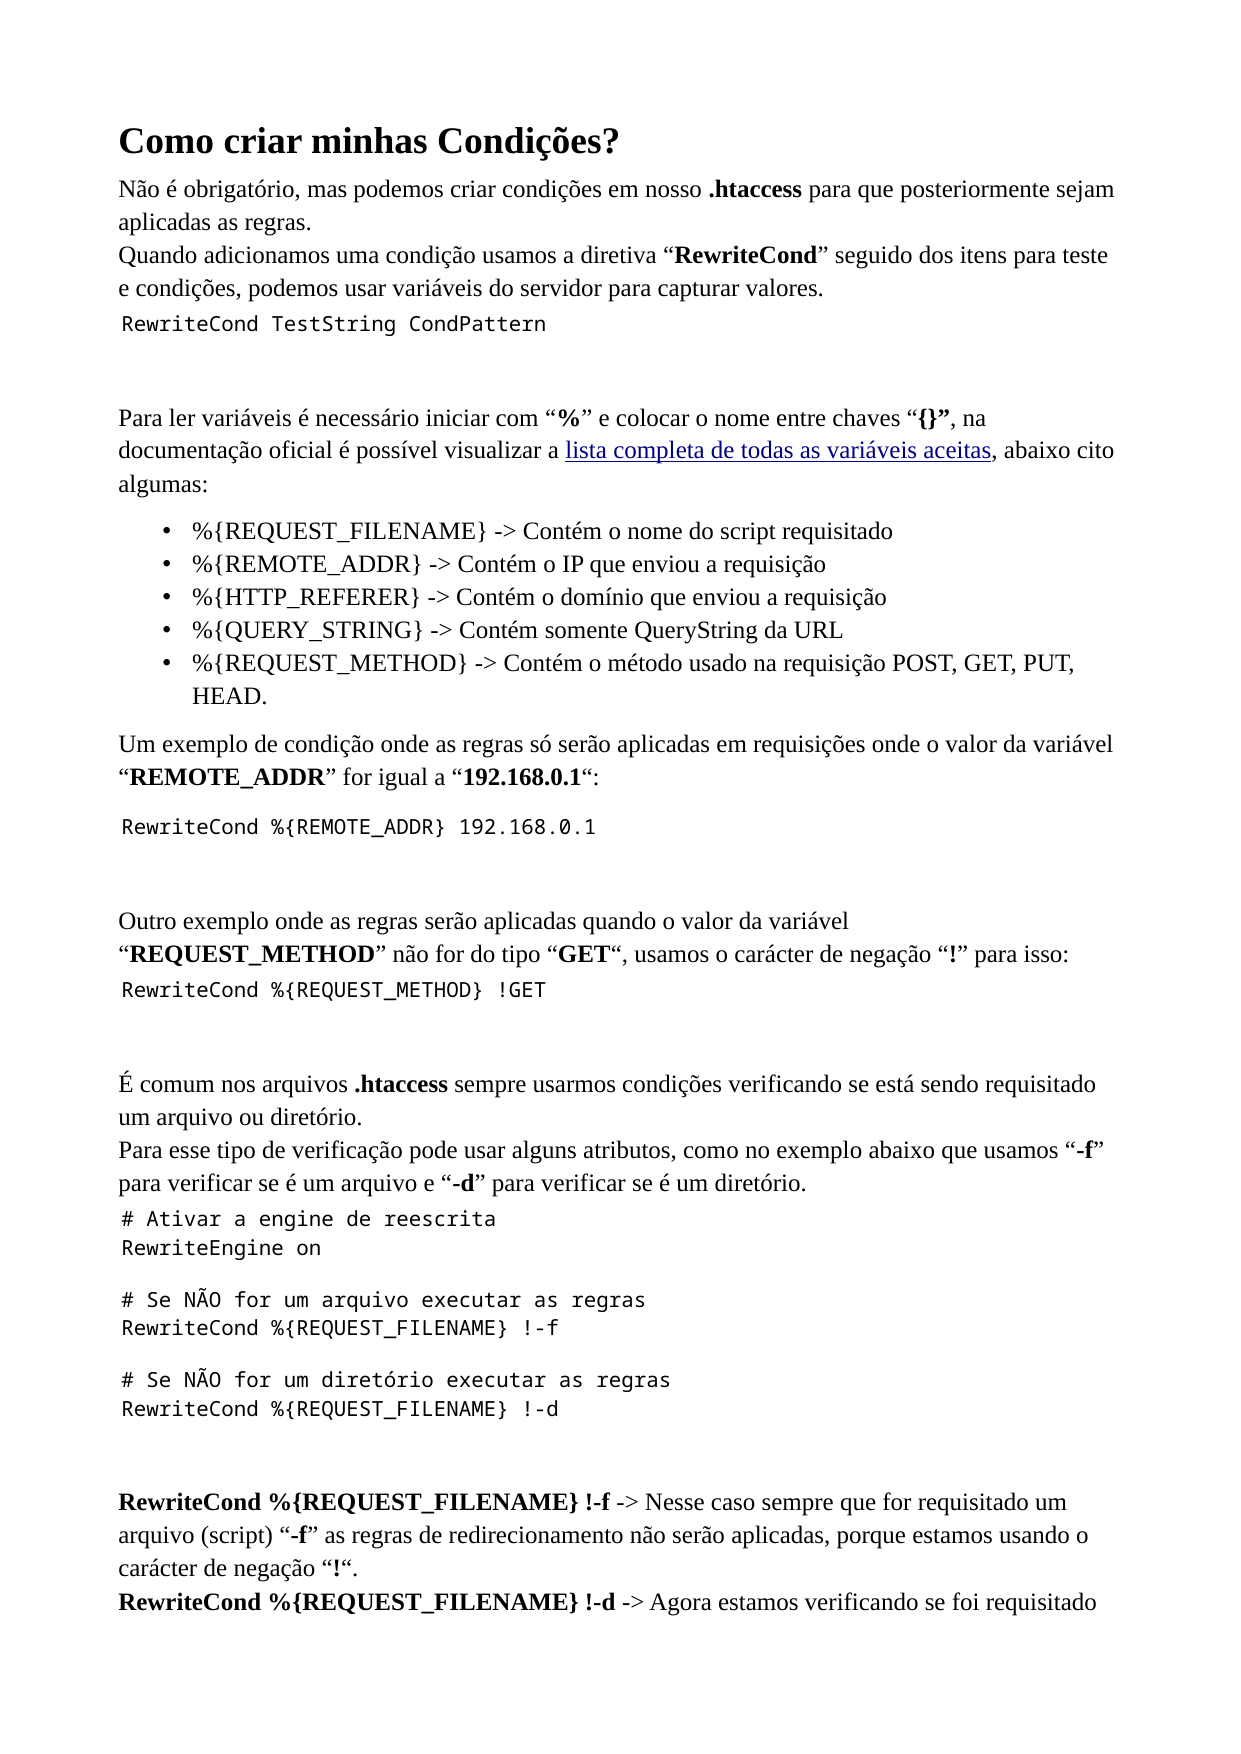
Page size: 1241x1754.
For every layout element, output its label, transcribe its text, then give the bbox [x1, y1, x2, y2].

table_header # Ativar a engine de reescrita RewriteEngine on # Se NÃO for um arquivo executar as regras RewriteCond %{REQUEST_FILENAME} !-f # Se NÃO for um diretório executar as regras RewriteCond %{REQUEST_FILENAME} !-d [118, 1201, 686, 1454]
text Não é obrigatório, mas podemos criar condições em nosso .htaccess para que posteriormente sejam aplicadas as regras. Quando adicionamos uma condição usamos a diretiva “RewriteCond” seguido dos itens para teste e condições, podemos usar variáveis do servidor para capturar valores. [118, 174, 1122, 302]
table_header RewriteCond TestString CondPattern [118, 306, 561, 369]
list %{QUERY_STRING} -> Contém somente QueryString da URL [162, 615, 1122, 644]
text Outro exemplo onde as regras serão aplicadas quando o valor da variável “REQUEST_METHOD” não for do tipo “GET“, usamos o carácter de negação “!” para isso: [118, 873, 1122, 968]
subtitle Como criar minhas Condições? [118, 118, 1122, 161]
text Um exemplo de condição onde as regras só serão aplicadas em requisições onde o valor da variável “REMOTE_ADDR” for igual a “192.168.0.1“: [118, 729, 1122, 791]
text RewriteCond %{REQUEST_FILENAME} !-f -> Nesse caso sempre que for requisitado um arquivo (script) “-f” as regras de redirecionamento não serão aplicadas, porque estamos usando o carácter de negação “!“. RewriteCond %{REQUEST_FILENAME} !-d -> Agora estamos verificando se foi requisitado [118, 1454, 1122, 1615]
text É comum nos arquivos .htaccess sempre usarmos condições verificando se está sendo requisitado um arquivo ou diretório. Para esse tipo de verificação pode usar alguns atributos, como no exemplo abaixo que usamos “-f” para verificar se é um arquivo e “-d” para verificar se é um diretório. [118, 1036, 1122, 1197]
table_header RewriteCond %{REQUEST_METHOD} !GET [118, 973, 561, 1036]
list %{HTTP_REFERER} -> Contém o domínio que enviou a requisição [162, 582, 1122, 611]
list %{REMOTE_ADDR} -> Contém o IP que enviou a requisição [162, 549, 1122, 578]
table_header RewriteCond %{REMOTE_ADDR} 192.168.0.1 [118, 810, 611, 873]
list %{REQUEST_FILENAME} -> Contém o nome do script requisitado [162, 516, 1122, 545]
text Para ler variáveis é necessário iniciar com “%” e colocar o nome entre chaves “{}”, na documentação oficial é possível visualizar a lista completa de todas as variáveis aceitas, abaixo cito algumas: [118, 369, 1122, 497]
list %{REQUEST_METHOD} -> Contém o método usado na requisição POST, GET, PUT, HEAD. [162, 648, 1122, 710]
